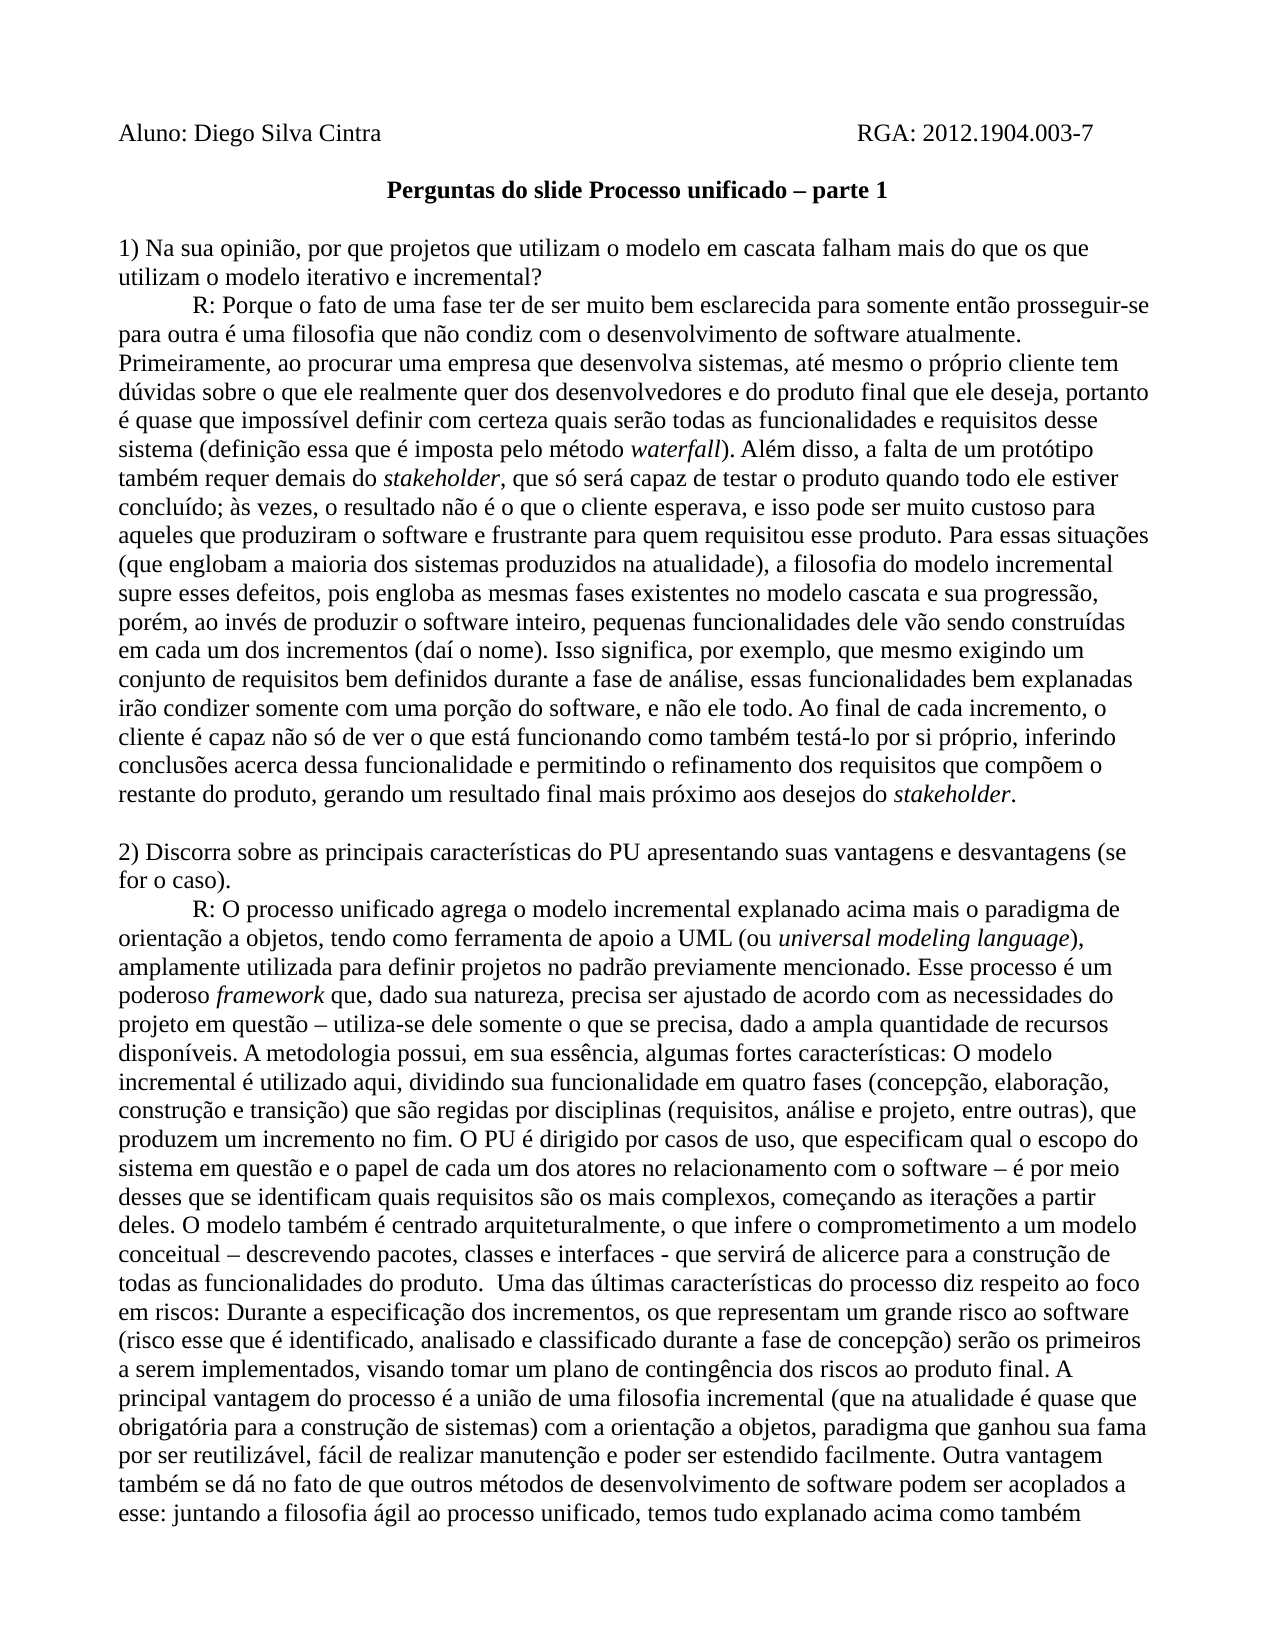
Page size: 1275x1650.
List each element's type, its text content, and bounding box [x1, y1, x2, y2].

text Aluno: Diego Silva Cintra RGA: 2012.1904.003-7 [118, 118, 1157, 147]
text R: O processo unificado agrega o modelo incremental explanado acima mais o paradigma de orientação a objetos, tendo como ferramenta de apoio a UML (ou universal modeling language), amplamente utilizada para definir projetos no padrão previamente mencionado. Esse processo é um poderoso framework que, dado sua natureza, precisa ser ajustado de acordo com as necessidades do projeto em questão – utiliza-se dele somente o que se precisa, dado a ampla quantidade de recursos disponíveis. A metodologia possui, em sua essência, algumas fortes características: O modelo incremental é utilizado aqui, dividindo sua funcionalidade em quatro fases (concepção, elaboração, construção e transição) que são regidas por disciplinas (requisitos, análise e projeto, entre outras), que produzem um incremento no fim. O PU é dirigido por casos de uso, que especificam qual o escopo do sistema em questão e o papel de cada um dos atores no relacionamento com o software – é por meio desses que se identificam quais requisitos são os mais complexos, começando as iterações a partir deles. O modelo também é centrado arquiteturalmente, o que infere o comprometimento a um modelo conceitual – descrevendo pacotes, classes e interfaces - que servirá de alicerce para a construção de todas as funcionalidades do produto. Uma das últimas características do processo diz respeito ao foco em riscos: Durante a especificação dos incrementos, os que representam um grande risco ao software (risco esse que é identificado, analisado e classificado durante a fase de concepção) serão os primeiros a serem implementados, visando tomar um plano de contingência dos riscos ao produto final. A principal vantagem do processo é a união de uma filosofia incremental (que na atualidade é quase que obrigatória para a construção de sistemas) com a orientação a objetos, paradigma que ganhou sua fama por ser reutilizável, fácil de realizar manutenção e poder ser estendido facilmente. Outra vantagem também se dá no fato de que outros métodos de desenvolvimento de software podem ser acoplados a esse: juntando a filosofia ágil ao processo unificado, temos tudo explanado acima como também [118, 894, 1157, 1527]
text 1) Na sua opinião, por que projetos que utilizam o modelo em cascata falham mais do que os que utilizam o modelo iterativo e incremental? [118, 233, 1157, 291]
text Perguntas do slide Processo unificado – parte 1 [118, 176, 1157, 204]
text 2) Discorra sobre as principais características do PU apresentando suas vantagens e desvantagens (se for o caso). [118, 837, 1157, 894]
text R: Porque o fato de uma fase ter de ser muito bem esclarecida para somente então prosseguir-se para outra é uma filosofia que não condiz com o desenvolvimento de software atualmente. Primeiramente, ao procurar uma empresa que desenvolva sistemas, até mesmo o próprio cliente tem dúvidas sobre o que ele realmente quer dos desenvolvedores e do produto final que ele deseja, portanto é quase que impossível definir com certeza quais serão todas as funcionalidades e requisitos desse sistema (definição essa que é imposta pelo método waterfall). Além disso, a falta de um protótipo também requer demais do stakeholder, que só será capaz de testar o produto quando todo ele estiver concluído; às vezes, o resultado não é o que o cliente esperava, e isso pode ser muito custoso para aqueles que produziram o software e frustrante para quem requisitou esse produto. Para essas situações (que englobam a maioria dos sistemas produzidos na atualidade), a filosofia do modelo incremental supre esses defeitos, pois engloba as mesmas fases existentes no modelo cascata e sua progressão, porém, ao invés de produzir o software inteiro, pequenas funcionalidades dele vão sendo construídas em cada um dos incrementos (daí o nome). Isso significa, por exemplo, que mesmo exigindo um conjunto de requisitos bem definidos durante a fase de análise, essas funcionalidades bem explanadas irão condizer somente com uma porção do software, e não ele todo. Ao final de cada incremento, o cliente é capaz não só de ver o que está funcionando como também testá-lo por si próprio, inferindo conclusões acerca dessa funcionalidade e permitindo o refinamento dos requisitos que compõem o restante do produto, gerando um resultado final mais próximo aos desejos do stakeholder. [118, 291, 1157, 808]
